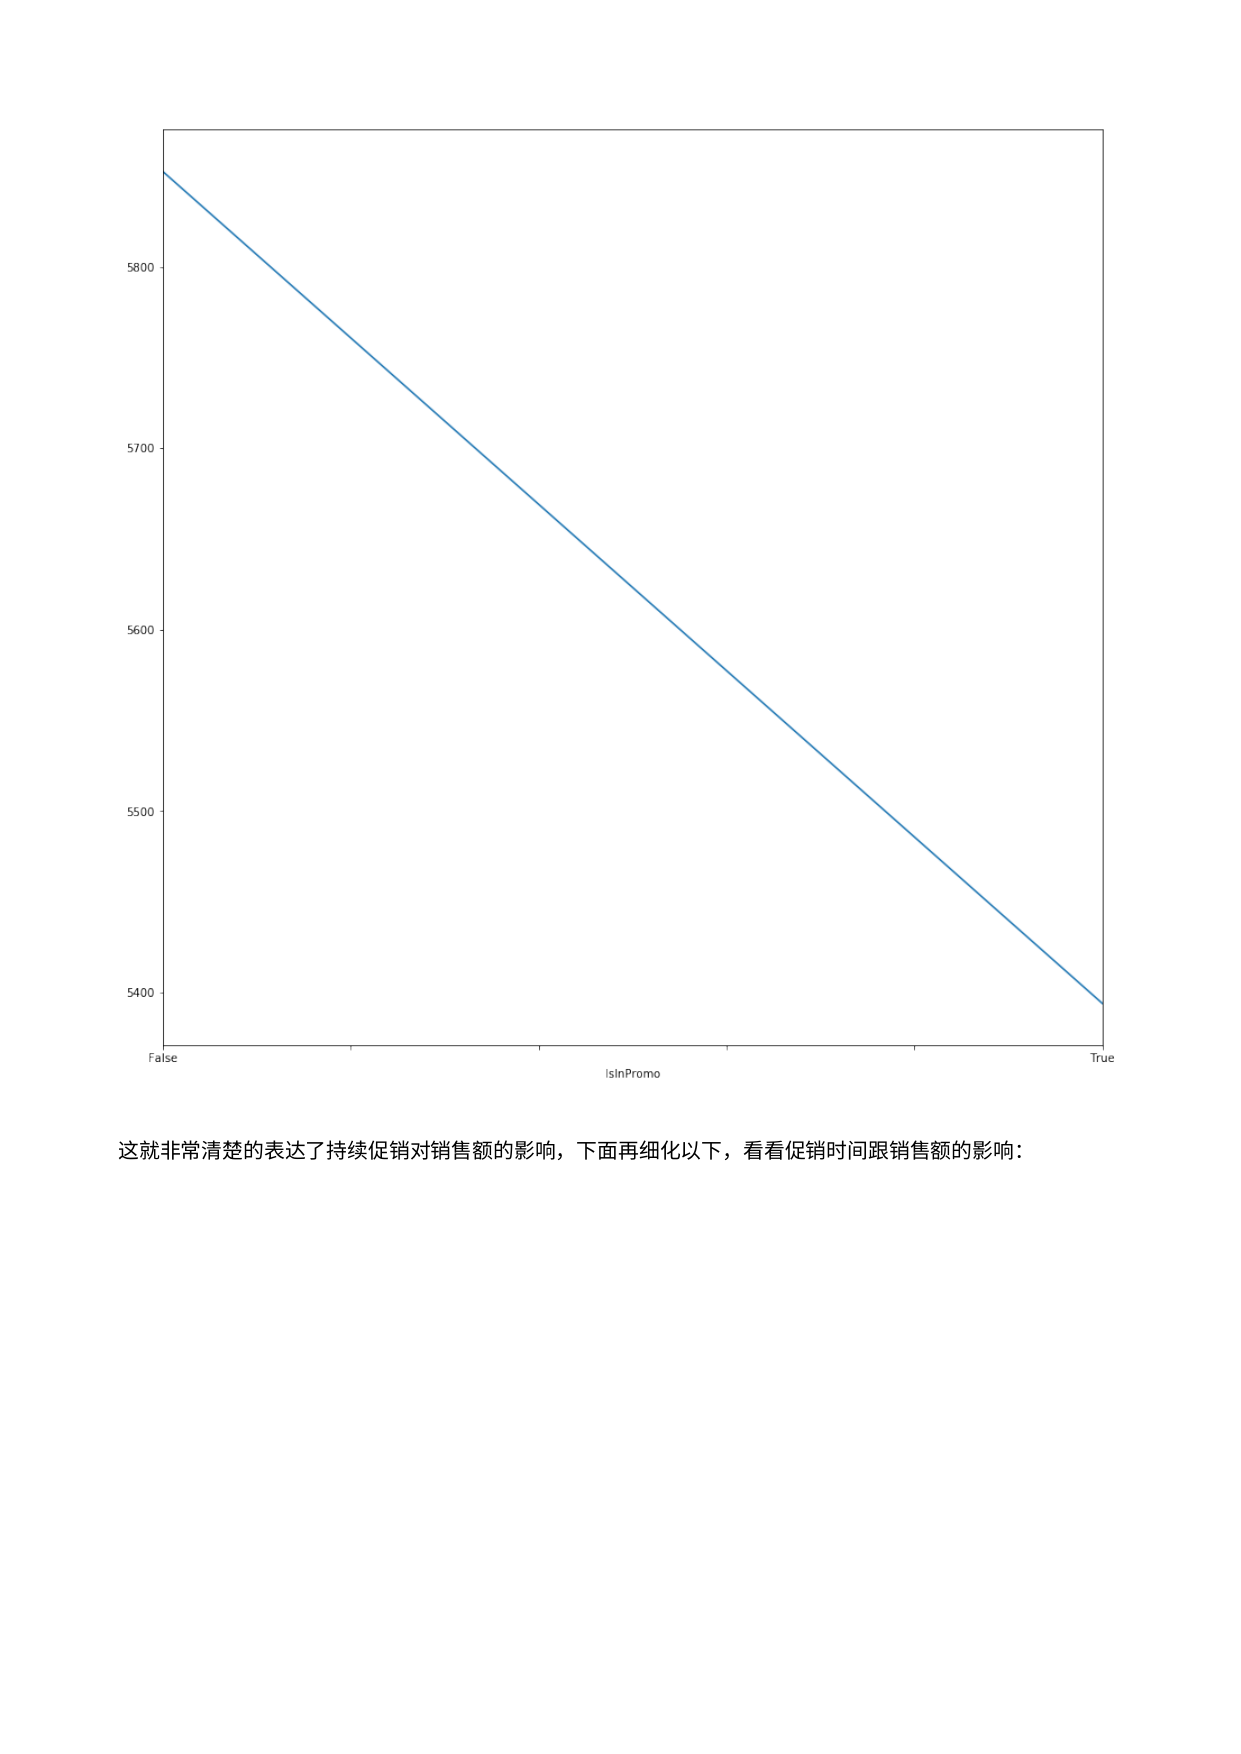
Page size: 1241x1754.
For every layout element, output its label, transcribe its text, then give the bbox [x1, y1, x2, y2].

picture [118, 118, 1123, 1088]
text 这就非常清楚的表达了持续促销对销售额的影响，下面再细化以下，看看促销时间跟销售额的影响： [118, 1134, 1122, 1165]
